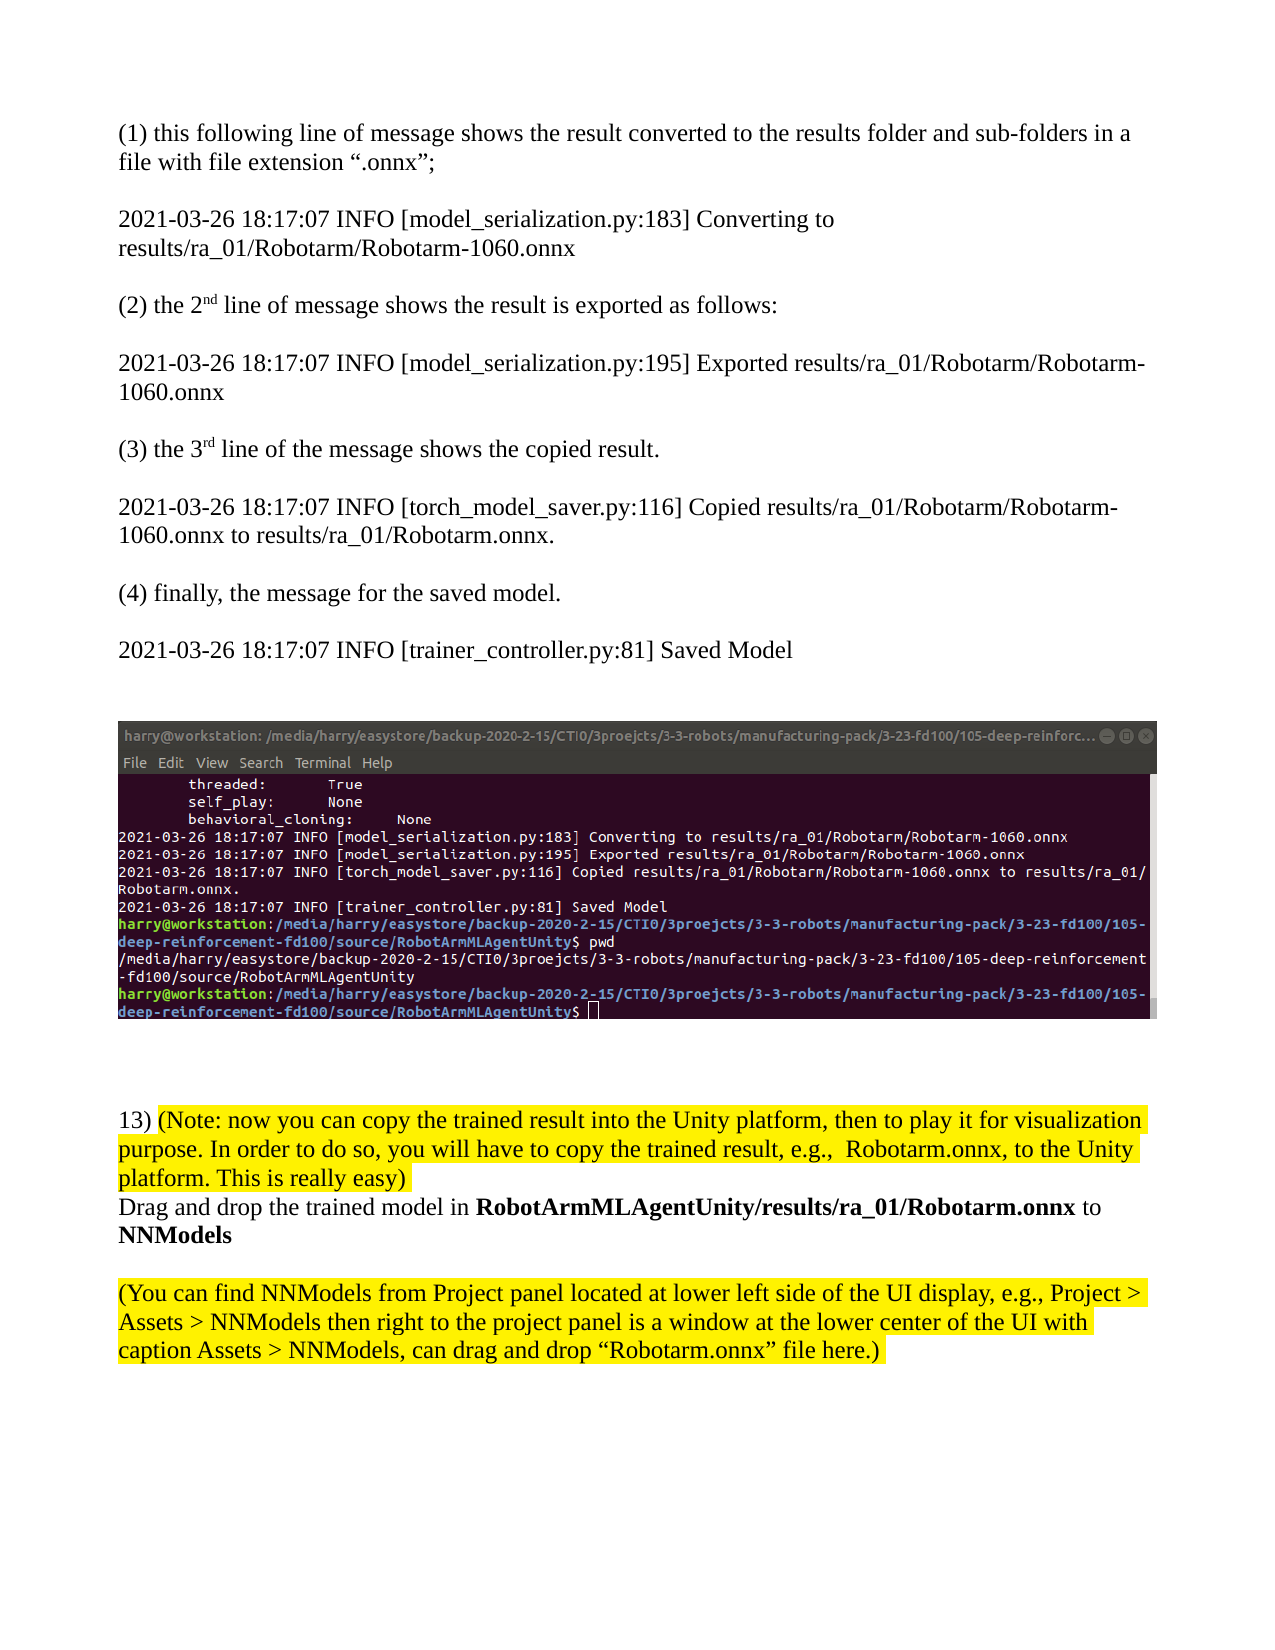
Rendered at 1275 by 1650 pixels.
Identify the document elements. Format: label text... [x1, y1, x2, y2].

text 2021-03-26 18:17:07 INFO [torch_model_saver.py:116] Copied results/ra_01/Robotarm/Robotarm-1060.onnx to results/ra_01/Robotarm.onnx. [118, 492, 1157, 549]
text 2021-03-26 18:17:07 INFO [trainer_controller.py:81] Saved Model [118, 636, 1157, 664]
text (You can find NNModels from Project panel located at lower left side of the UI display, e.g., Project > Assets > NNModels then right to the project panel is a window at the lower center of the UI with caption Assets > NNModels, can drag and drop “Robotarm.onnx” file here.) [118, 1278, 1157, 1364]
text (3) the 3rd line of the message shows the copied result. [118, 434, 1157, 463]
picture [118, 721, 1157, 1019]
text Drag and drop the trained model in RobotArmMLAgentUnity/results/ra_01/Robotarm.onnx to NNModels [118, 1192, 1157, 1249]
text (1) this following line of message shows the result converted to the results folder and sub-folders in a file with file extension “.onnx”; [118, 118, 1157, 176]
text (2) the 2nd line of message shows the result is exported as follows: [118, 291, 1157, 319]
text 13) (Note: now you can copy the trained result into the Unity platform, then to play it for visualization purpose. In order to do so, you will have to copy the trained result, e.g., Robotarm.onnx, to the Unity platform. This is really easy) [118, 1105, 1157, 1192]
text 2021-03-26 18:17:07 INFO [model_serialization.py:195] Exported results/ra_01/Robotarm/Robotarm-1060.onnx [118, 348, 1157, 406]
text 2021-03-26 18:17:07 INFO [model_serialization.py:183] Converting to results/ra_01/Robotarm/Robotarm-1060.onnx [118, 204, 1157, 262]
text (4) finally, the message for the saved model. [118, 578, 1157, 607]
